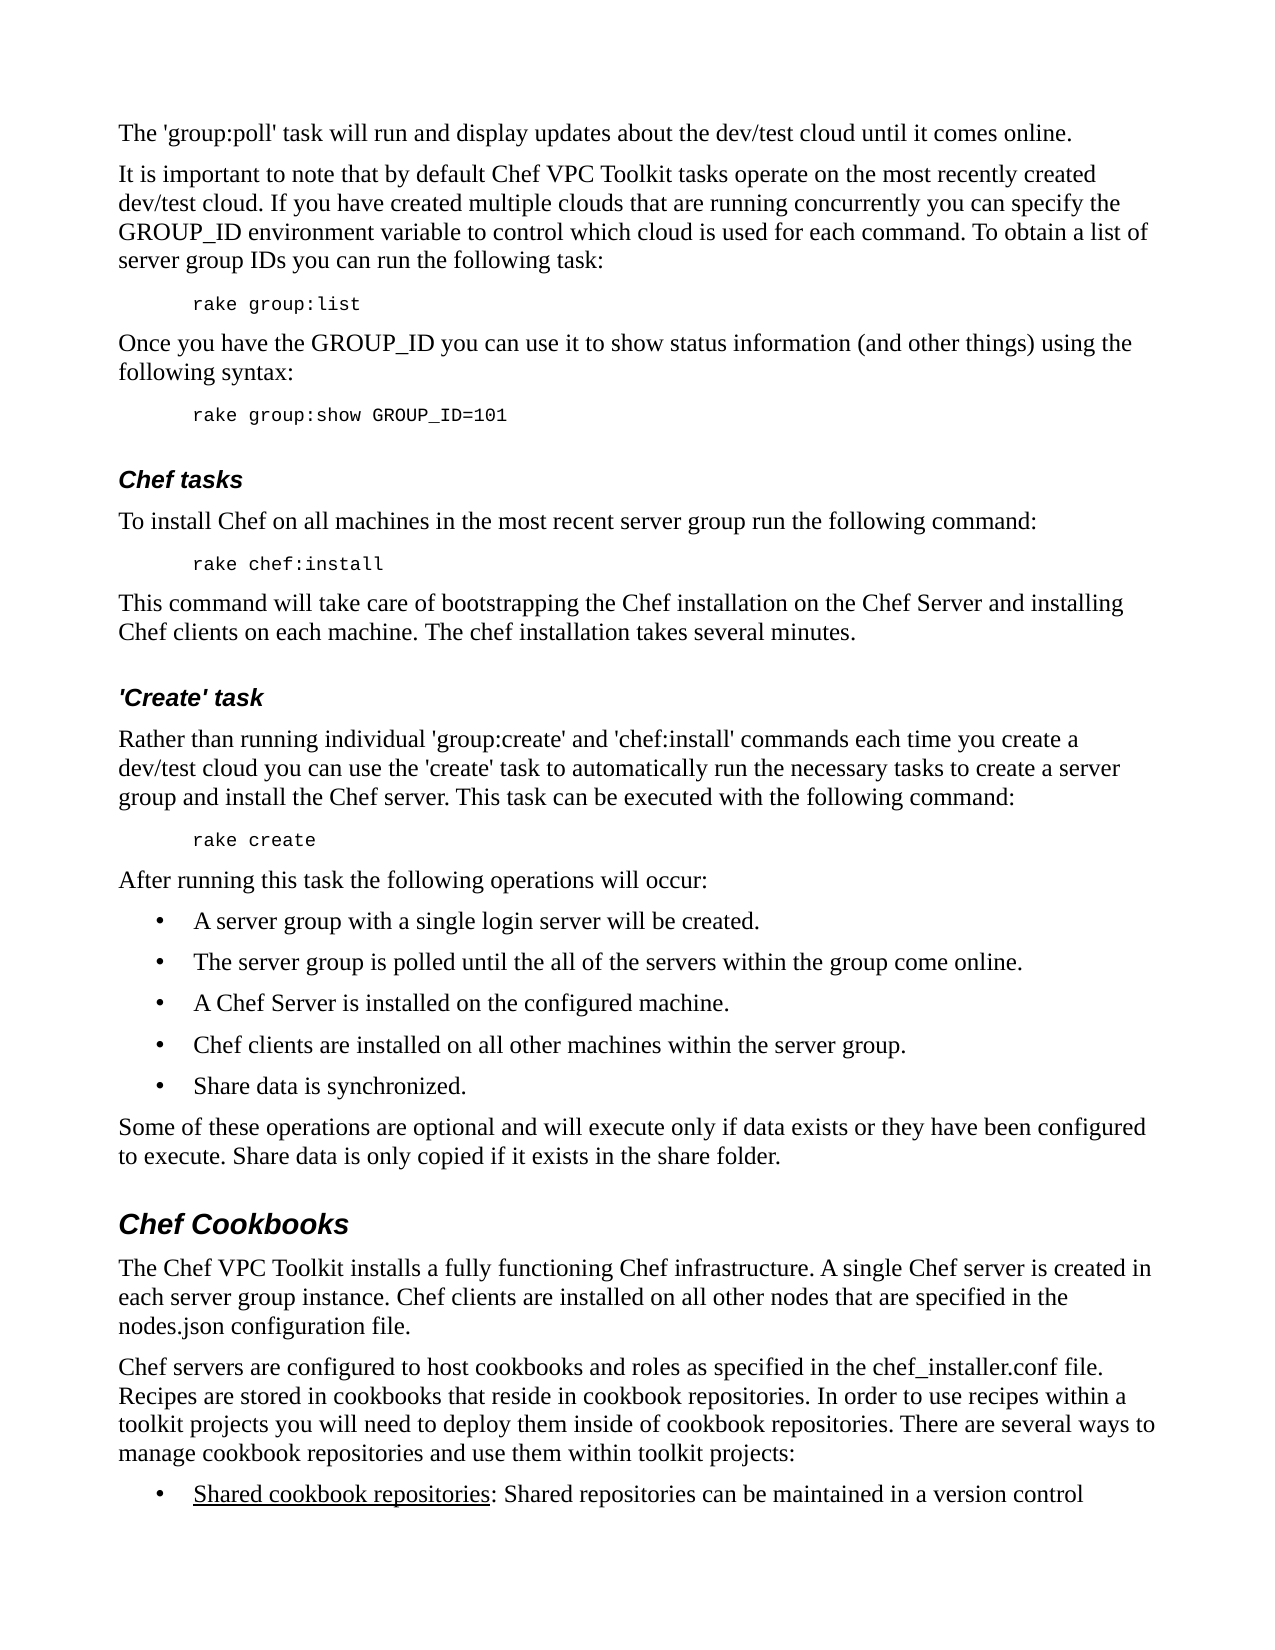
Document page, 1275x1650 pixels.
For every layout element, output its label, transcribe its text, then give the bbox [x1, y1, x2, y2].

list The server group is polled until the all of the servers within the group come online. [156, 947, 1157, 976]
text It is important to note that by default Chef VPC Toolkit tasks operate on the most recently created dev/test cloud. If you have created multiple clouds that are running concurrently you can specify the GROUP_ID environment variable to control which cloud is used for each command. To obtain a list of server group IDs you can run the following task: [118, 159, 1157, 274]
list Shared cookbook repositories: Shared repositories can be maintained in a version control [156, 1479, 1157, 1508]
list A Chef Server is installed on the configured machine. [156, 988, 1157, 1017]
text Rather than running individual 'group:create' and 'chef:install' commands each time you create a dev/test cloud you can use the 'create' task to automatically run the necessary tasks to create a server group and install the Chef server. This task can be executed with the following command: [118, 724, 1157, 811]
list Share data is synchronized. [156, 1071, 1157, 1100]
text To install Chef on all machines in the most recent server group run the following command: [118, 506, 1157, 534]
text The Chef VPC Toolkit installs a fully functioning Chef infrastructure. A single Chef server is created in each server group instance. Chef clients are installed on all other nodes that are specified in the nodes.json configuration file. [118, 1253, 1157, 1339]
text rake create [118, 823, 1157, 852]
text Once you have the GROUP_ID you can use it to show status information (and other things) using the following syntax: [118, 328, 1157, 386]
text Some of these operations are optional and will execute only if data exists or they have been configured to execute. Share data is only copied if it exists in the share folder. [118, 1112, 1157, 1170]
list A server group with a single login server will be created. [156, 906, 1157, 935]
subtitle Chef tasks [118, 465, 1157, 493]
text This command will take care of bootstrapping the Chef installation on the Chef Server and installing Chef clients on each machine. The chef installation takes several minutes. [118, 588, 1157, 646]
subtitle 'Create' task [118, 683, 1157, 712]
list Chef clients are installed on all other machines within the server group. [156, 1030, 1157, 1058]
text After running this task the following operations will occur: [118, 865, 1157, 893]
text The 'group:poll' task will run and display updates about the dev/test cloud until it comes online. [118, 118, 1157, 147]
text Chef servers are configured to host cookbooks and roles as specified in the chef_installer.conf file. Recipes are stored in cookbooks that reside in cookbook repositories. In order to use recipes within a toolkit projects you will need to deploy them inside of cookbook repositories. There are several ways to manage cookbook repositories and use them within toolkit projects: [118, 1352, 1157, 1467]
text rake chef:install [118, 547, 1157, 576]
subtitle Chef Cookbooks [58, 1207, 1157, 1241]
text rake group:list [118, 287, 1157, 316]
text rake group:show GROUP_ID=101 [118, 398, 1157, 427]
